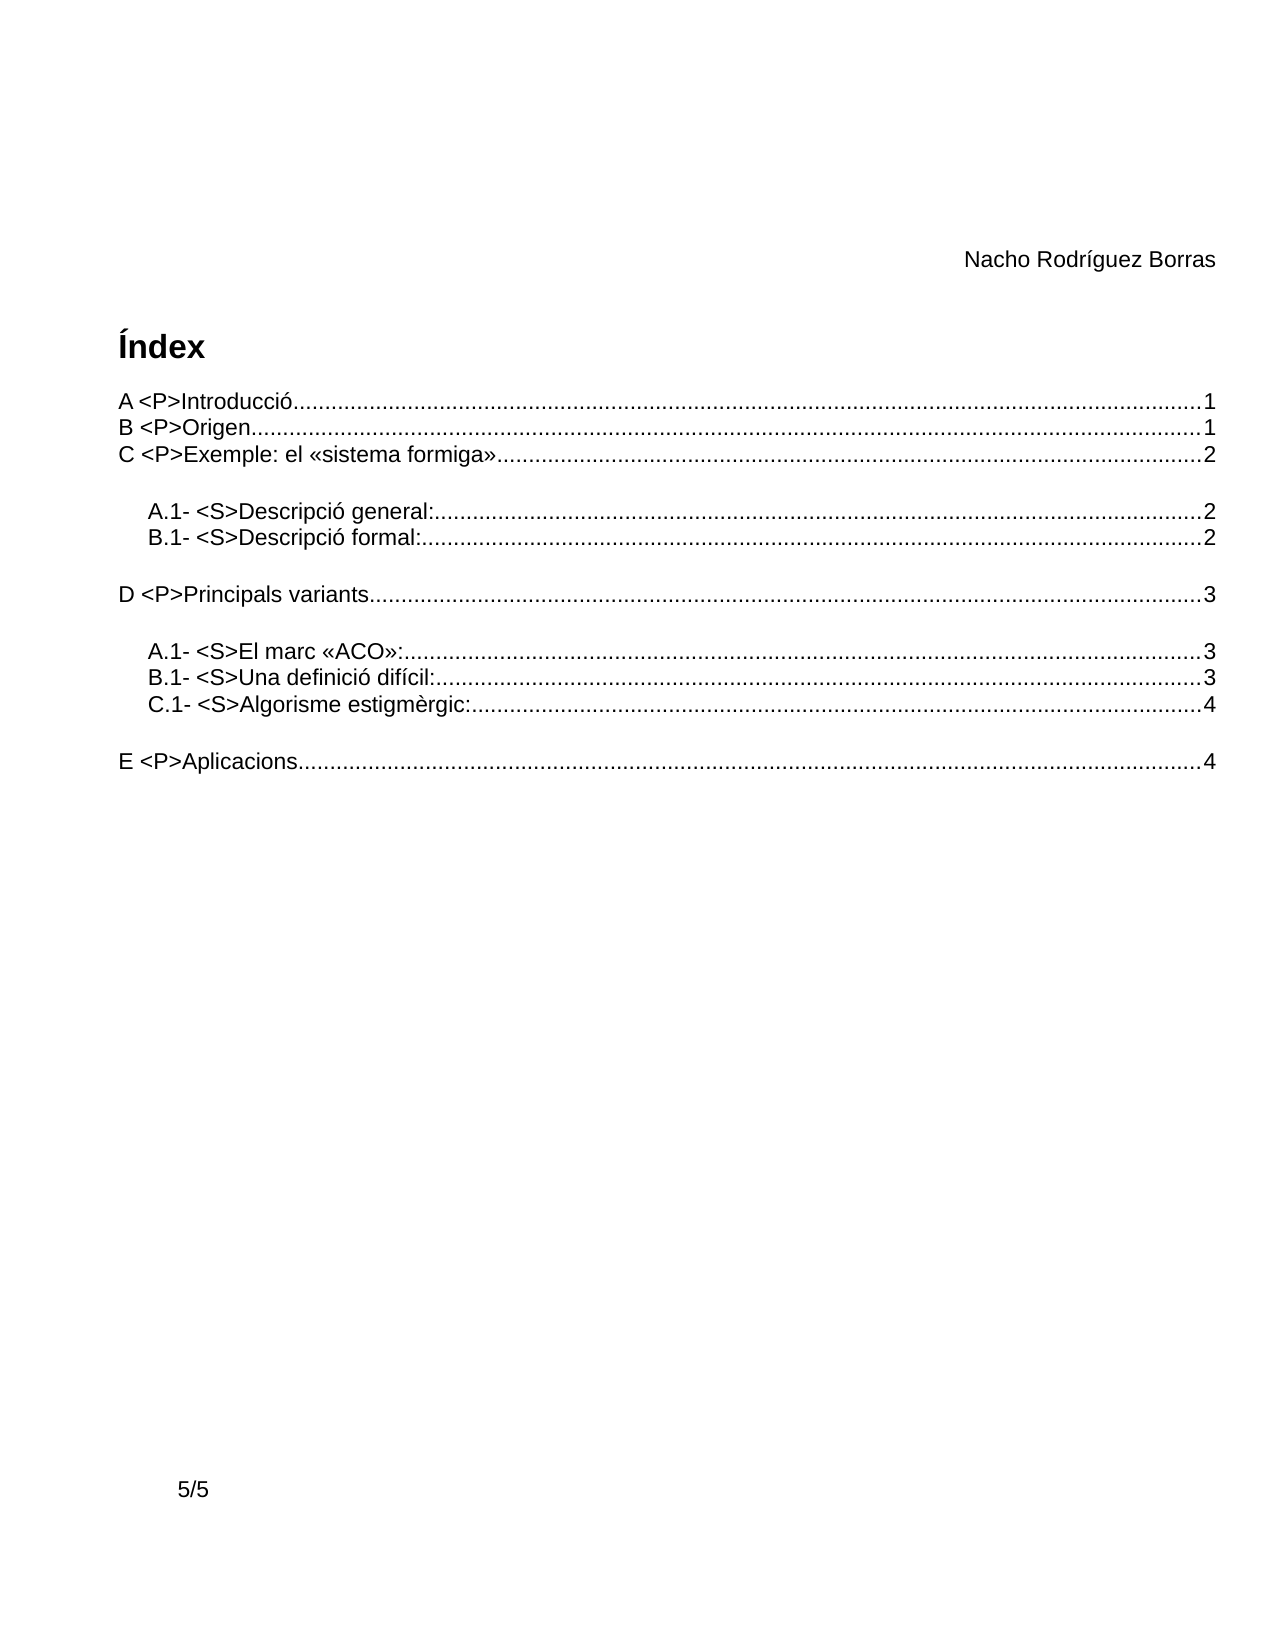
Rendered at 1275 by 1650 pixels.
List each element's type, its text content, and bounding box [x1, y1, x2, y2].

text C.1- <S>Algorisme estigmèrgic: 4 [148, 691, 1216, 717]
text B.1- <S>Descripció formal: 2 [148, 524, 1216, 550]
text A <P>Introducció. 1 [118, 388, 1216, 414]
text A.1- <S>Descripció general: 2 [148, 498, 1216, 524]
text E <P>Aplicacions. 4 [118, 748, 1216, 774]
text C <P>Exemple: el «sistema formiga». 2 [118, 441, 1216, 467]
text B <P>Origen. 1 [118, 414, 1216, 441]
text B.1- <S>Una definició difícil: 3 [148, 664, 1216, 691]
text A.1- <S>El marc «ACO»: 3 [148, 638, 1216, 664]
subtitle Índex [118, 327, 1216, 366]
text D <P>Principals variants. 3 [118, 581, 1216, 607]
